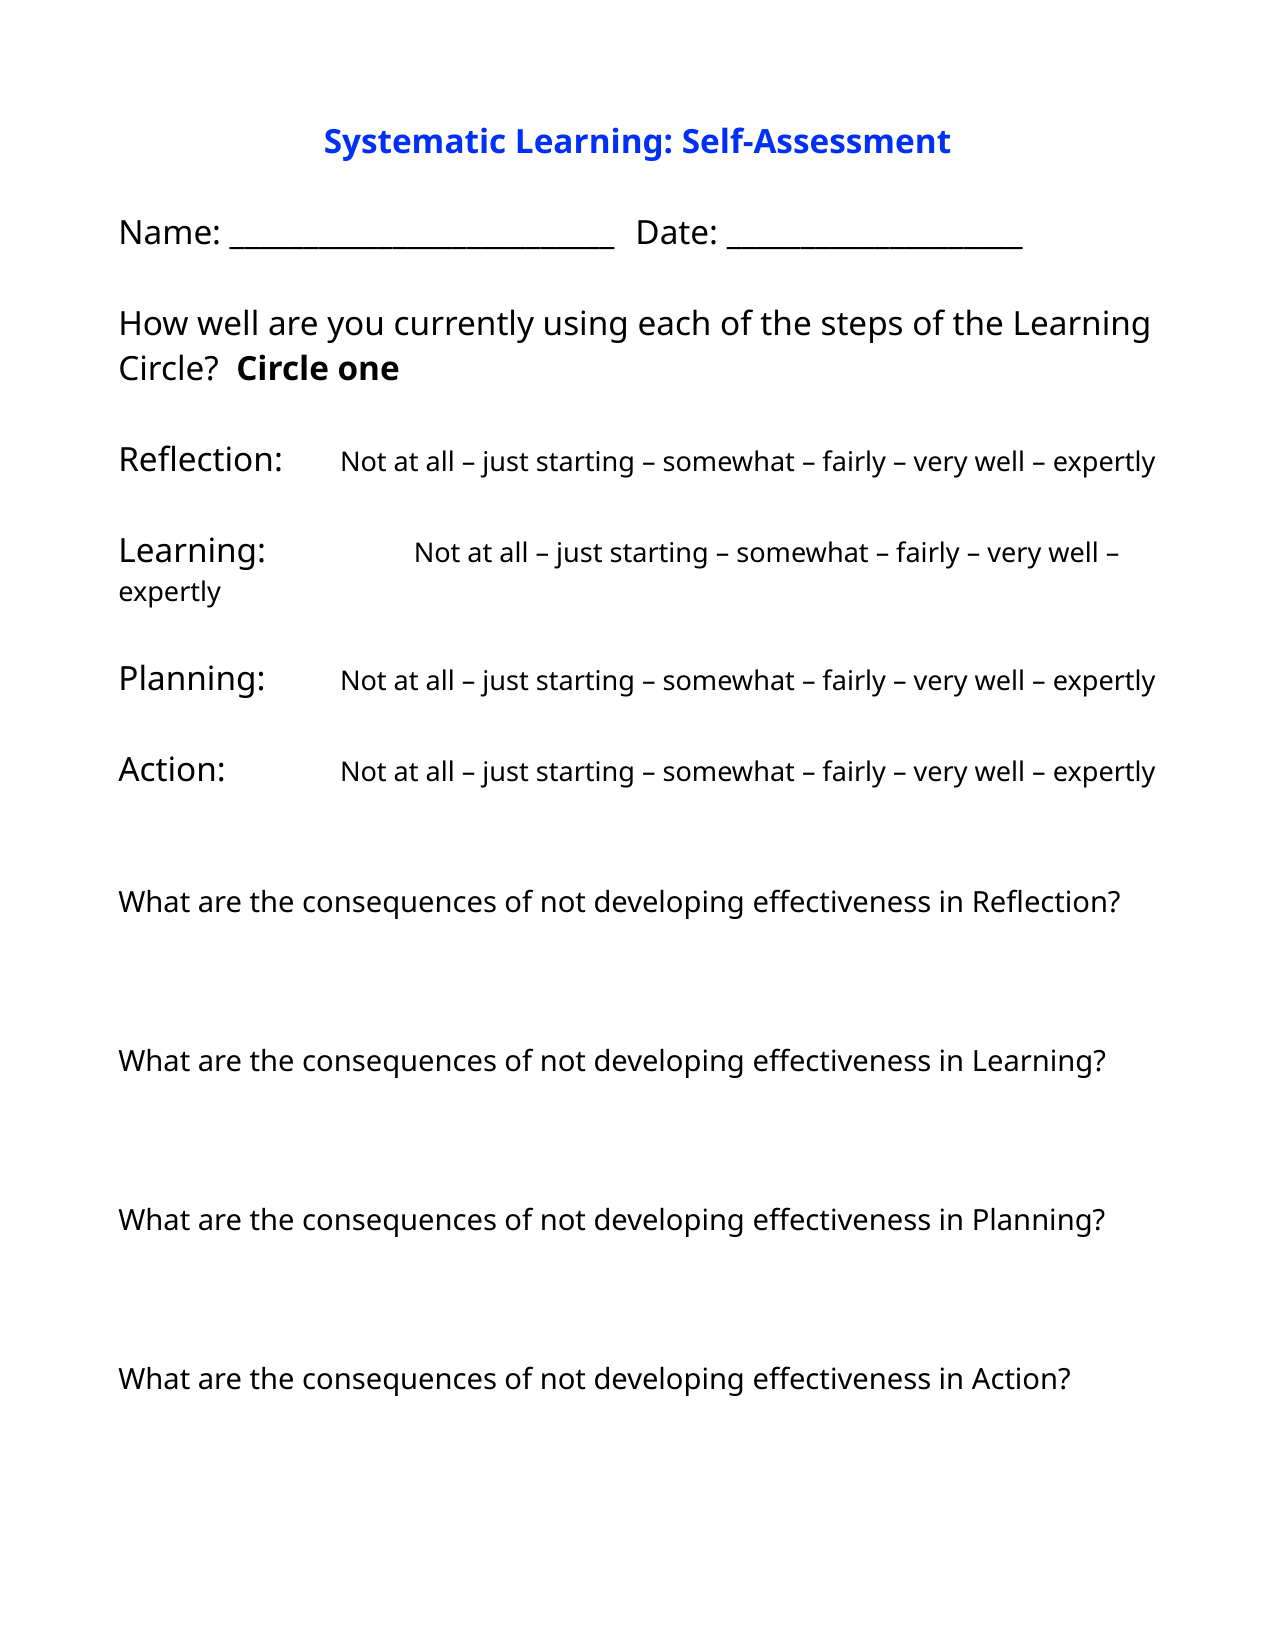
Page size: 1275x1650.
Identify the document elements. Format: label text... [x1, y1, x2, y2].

text What are the consequences of not developing effectiveness in Action? [118, 1358, 1157, 1398]
text What are the consequences of not developing effectiveness in Reflection? [118, 882, 1157, 921]
text What are the consequences of not developing effectiveness in Planning? [118, 1199, 1157, 1239]
text What are the consequences of not developing effectiveness in Learning? [118, 1040, 1157, 1080]
text Name: __________________________ Date: ____________________ [118, 209, 1157, 254]
text Learning: Not at all – just starting – somewhat – fairly – very well – expertly [118, 527, 1157, 609]
text Action: Not at all – just starting – somewhat – fairly – very well – expertly [118, 745, 1157, 791]
text Reflection: Not at all – just starting – somewhat – fairly – very well – expertly [118, 436, 1157, 481]
text How well are you currently using each of the steps of the Learning Circle? Circle one [118, 300, 1157, 391]
text Planning: Not at all – just starting – somewhat – fairly – very well – expertly [118, 654, 1157, 700]
text Systematic Learning: Self-Assessment [118, 118, 1157, 163]
